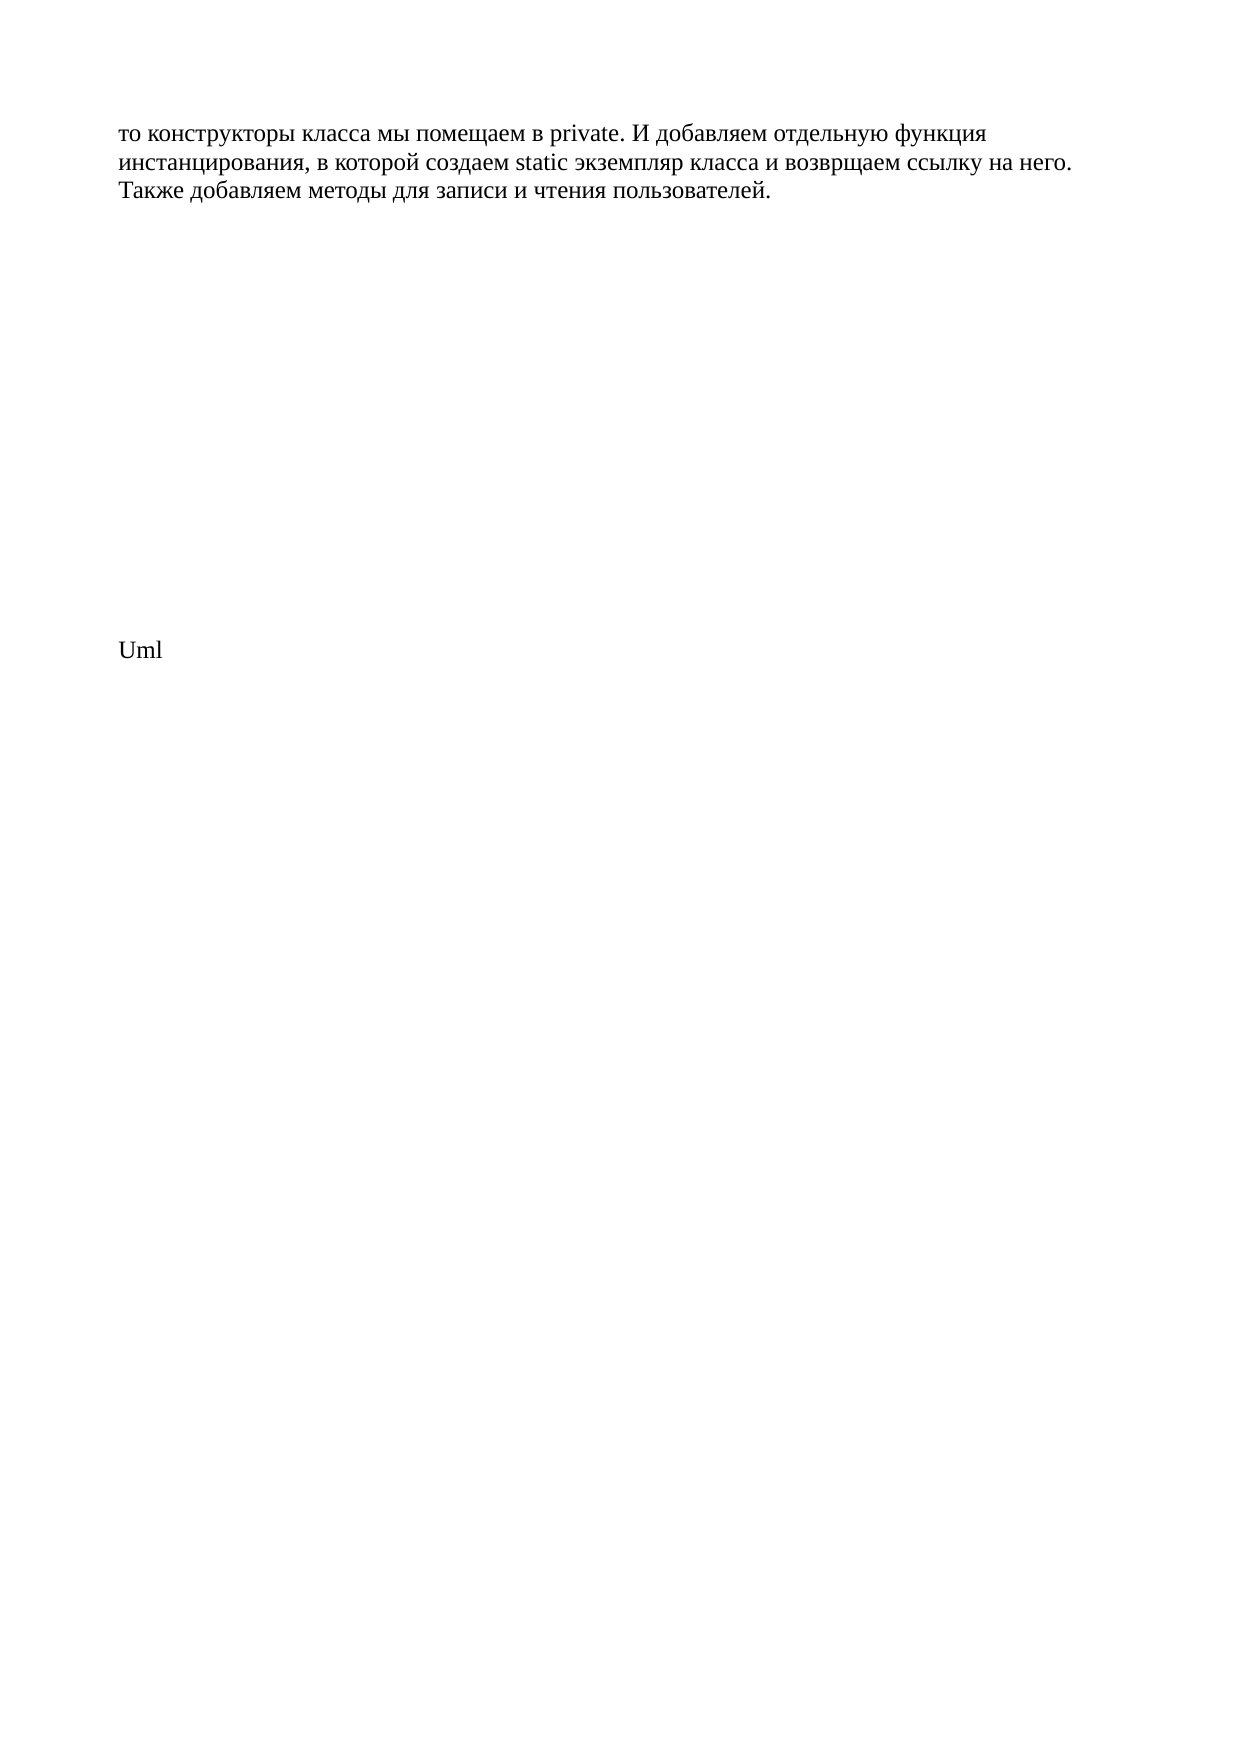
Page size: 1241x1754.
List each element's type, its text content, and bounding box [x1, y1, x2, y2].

text Uml [118, 636, 1122, 664]
text то конструкторы класса мы помещаем в private. И добавляем отдельную функция инстанцирования, в которой создаем static экземпляр класса и возврщаем ссылку на него. Также добавляем методы для записи и чтения пользователей. [118, 118, 1122, 204]
